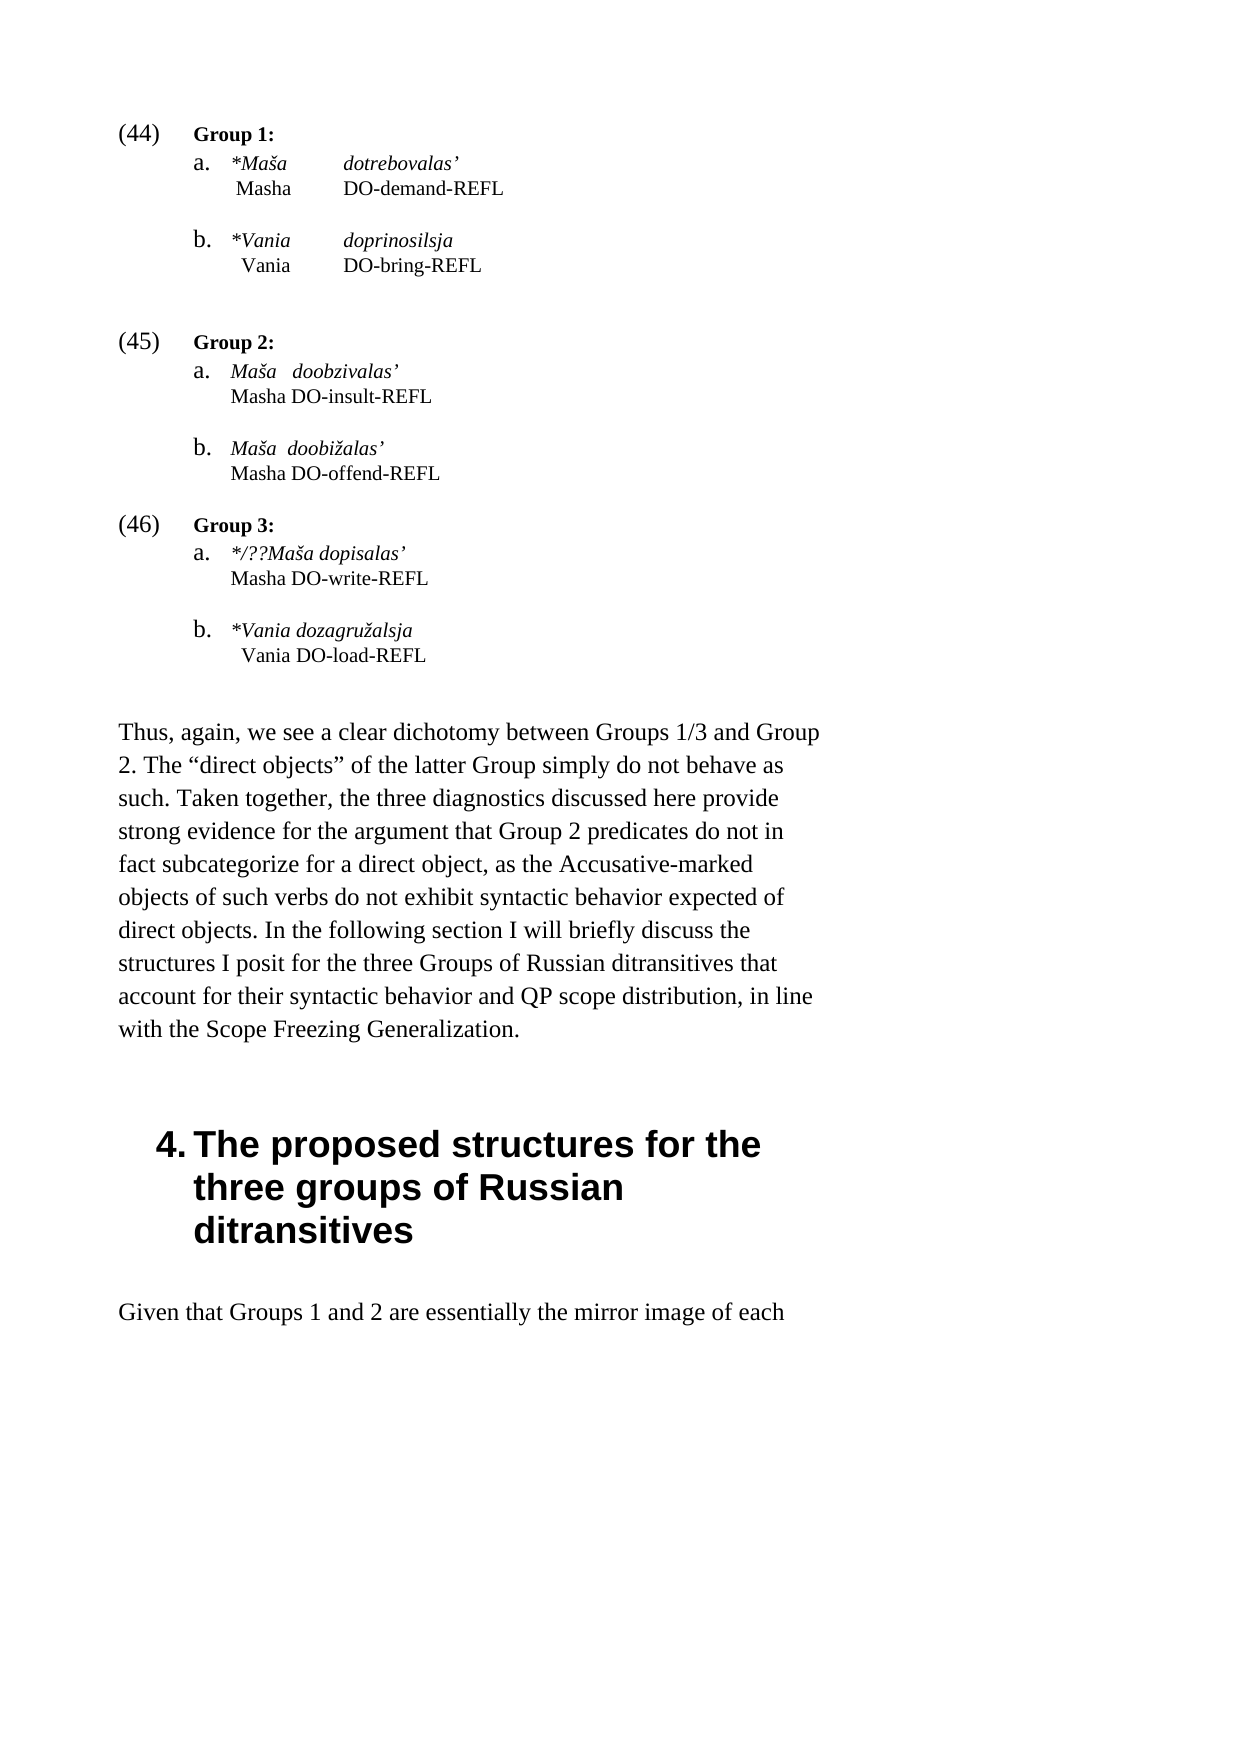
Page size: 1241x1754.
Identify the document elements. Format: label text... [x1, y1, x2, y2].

text (45) Group 2: [118, 326, 827, 355]
text Masha DO-insult-REFL [118, 384, 827, 432]
text Masha DO-write-REFL [118, 566, 827, 614]
text (44) Group 1: [118, 118, 827, 147]
text b. Maša doobižalas’ [118, 432, 827, 461]
text a. */??Maša dopisalas’ [118, 537, 827, 566]
text Vania DO-load-REFL [118, 643, 827, 667]
list The proposed structures for the three groups of Russian ditransitives [156, 1122, 827, 1251]
text Thus, again, we see a clear dichotomy between Groups 1/3 and Group 2. The “direct objects” of the latter Group simply do not behave as such. Taken together, the three diagnostics discussed here provide strong evidence for the argument that Group 2 predicates do not in fact subcategorize for a direct object, as the Accusative-marked objects of such verbs do not exhibit syntactic behavior expected of direct objects. In the following section I will briefly discuss the structures I posit for the three Groups of Russian ditransitives that account for their syntactic behavior and QP scope distribution, in line with the Scope Freezing Generalization. [118, 717, 827, 1043]
text Masha DO-offend-REFL [118, 461, 827, 485]
text a. Maša doobzivalas’ [118, 355, 827, 384]
text Masha DO-demand-REFL [118, 176, 827, 224]
text Vania DO-bring-REFL [118, 252, 827, 277]
text a. *Maša dotrebovalas’ [118, 147, 827, 176]
text (46) Group 3: [118, 509, 827, 537]
text b. *Vania doprinosilsja [118, 224, 827, 252]
text b. *Vania dozagružalsja [118, 614, 827, 643]
text Given that Groups 1 and 2 are essentially the mirror image of each [118, 1264, 827, 1325]
